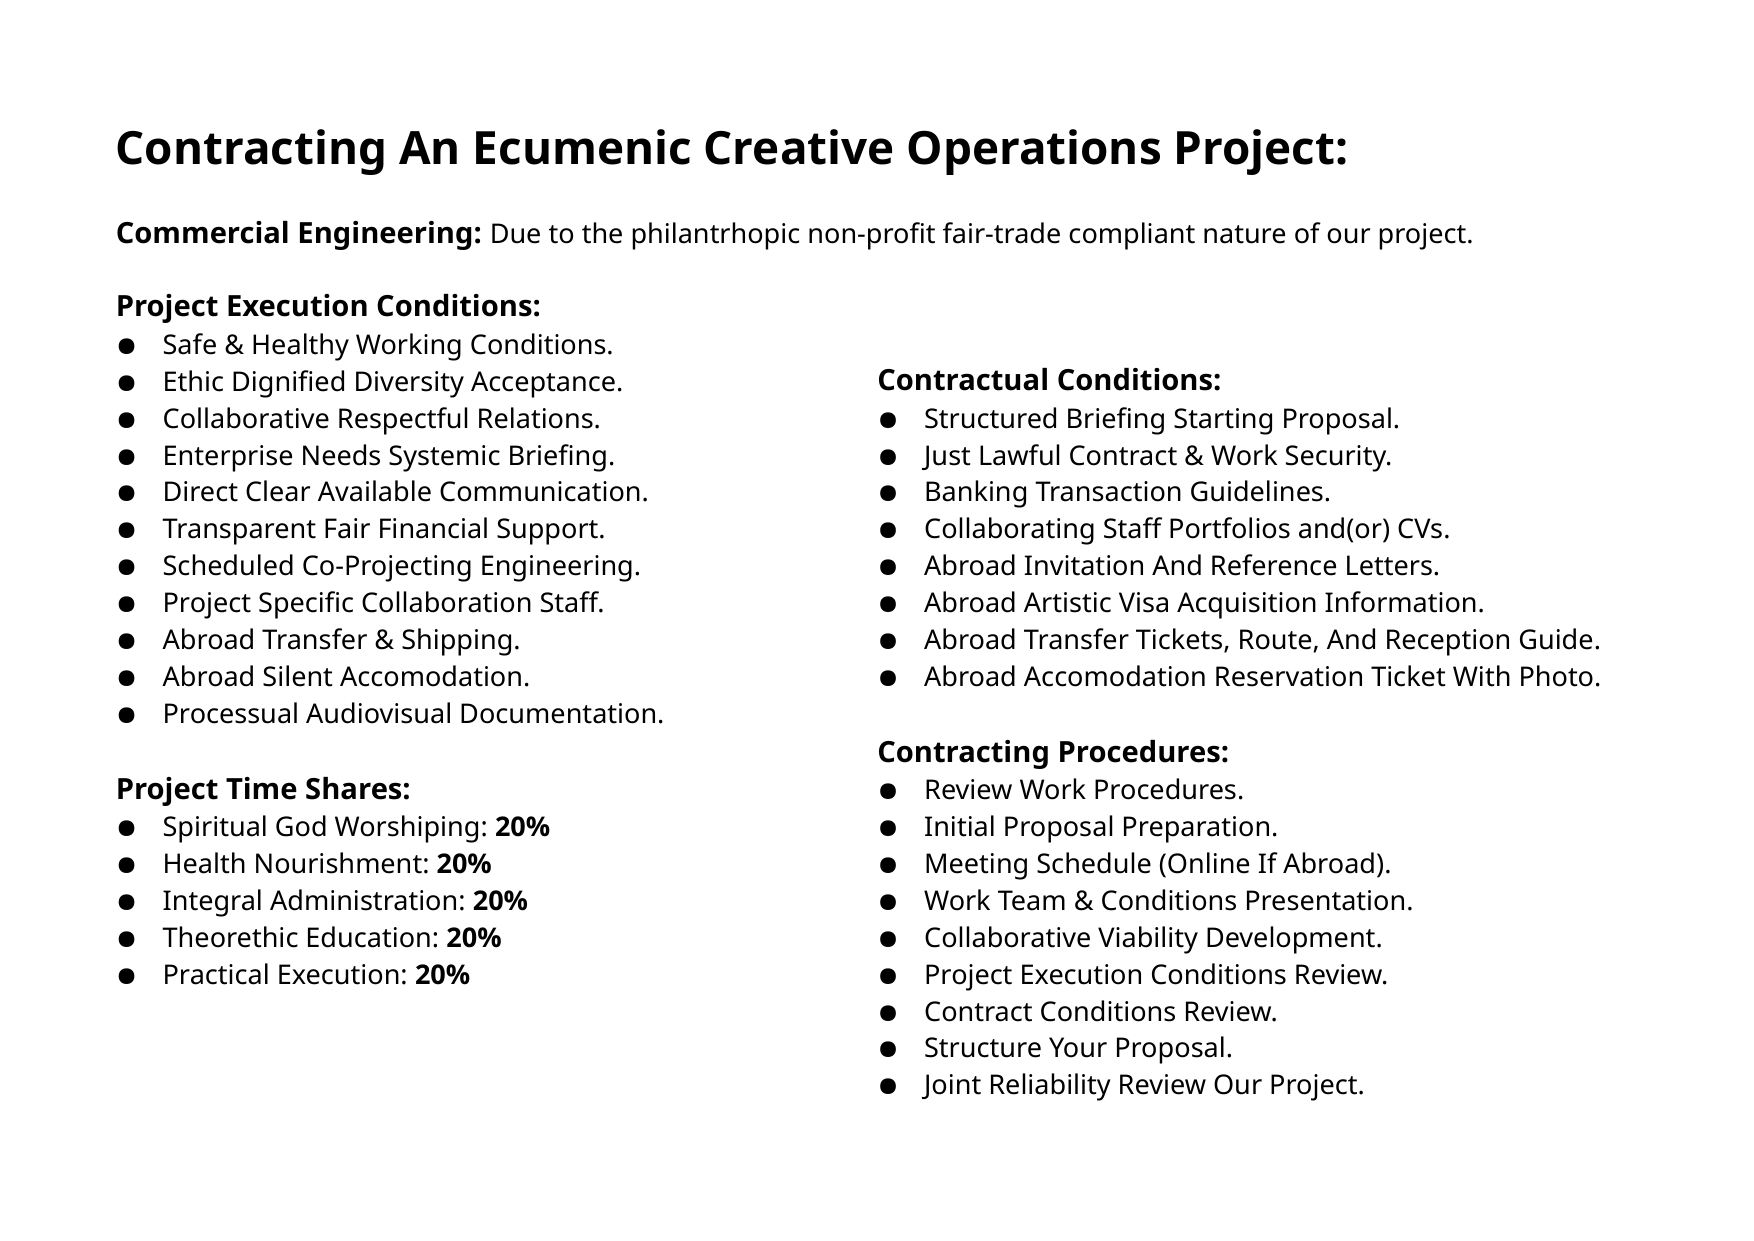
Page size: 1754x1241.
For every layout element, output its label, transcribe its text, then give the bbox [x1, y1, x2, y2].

list Abroad Invitation And Reference Letters. [877, 547, 1638, 583]
list Contract Conditions Review. [877, 992, 1638, 1029]
list Safe & Healthy Working Conditions. [116, 325, 877, 362]
list Collaborative Viability Development. [877, 918, 1638, 955]
list Abroad Transfer Tickets, Route, And Reception Guide. [877, 620, 1638, 657]
list Meeting Schedule (Online If Abroad). [877, 844, 1638, 881]
text Commercial Engineering: Due to the philantrhopic non-profit fair-trade compliant nature of our project. [116, 212, 1638, 252]
list Abroad Silent Accomodation. [116, 657, 877, 694]
list Enterprise Needs Systemic Briefing. [116, 436, 877, 473]
list Structure Your Proposal. [877, 1029, 1638, 1066]
text Contractual Conditions: [877, 359, 1638, 399]
list Direct Clear Available Communication. [116, 473, 877, 510]
list Abroad Transfer & Shipping. [116, 620, 877, 657]
list Processual Audiovisual Documentation. [116, 694, 877, 731]
list Theorethic Education: 20% [116, 918, 877, 955]
list Health Nourishment: 20% [116, 844, 877, 881]
list Just Lawful Contract & Work Security. [877, 436, 1638, 473]
list Scheduled Co-Projecting Engineering. [116, 547, 877, 583]
list Collaborative Respectful Relations. [116, 399, 877, 436]
list Initial Proposal Preparation. [877, 808, 1638, 844]
text Project Time Shares: [116, 768, 877, 808]
list Practical Execution: 20% [116, 955, 877, 992]
list Project Execution Conditions Review. [877, 955, 1638, 992]
list Ethic Dignified Diversity Acceptance. [116, 362, 877, 399]
list Review Work Procedures. [877, 771, 1638, 808]
list Structured Briefing Starting Proposal. [877, 399, 1638, 436]
list Abroad Accomodation Reservation Ticket With Photo. [877, 657, 1638, 694]
list Project Specific Collaboration Staff. [116, 583, 877, 620]
list Work Team & Conditions Presentation. [877, 881, 1638, 918]
list Joint Reliability Review Our Project. [877, 1066, 1638, 1103]
list Spiritual God Worshiping: 20% [116, 808, 877, 844]
list Contracting Procedures: [877, 731, 1638, 771]
list Transparent Fair Financial Support. [116, 510, 877, 547]
text Contracting An Ecumenic Creative Operations Project: [116, 116, 1638, 178]
list Banking Transaction Guidelines. [877, 473, 1638, 510]
list Abroad Artistic Visa Acquisition Information. [877, 583, 1638, 620]
list Integral Administration: 20% [116, 881, 877, 918]
list Collaborating Staff Portfolios and(or) CVs. [877, 510, 1638, 547]
text Project Execution Conditions: [116, 286, 877, 325]
